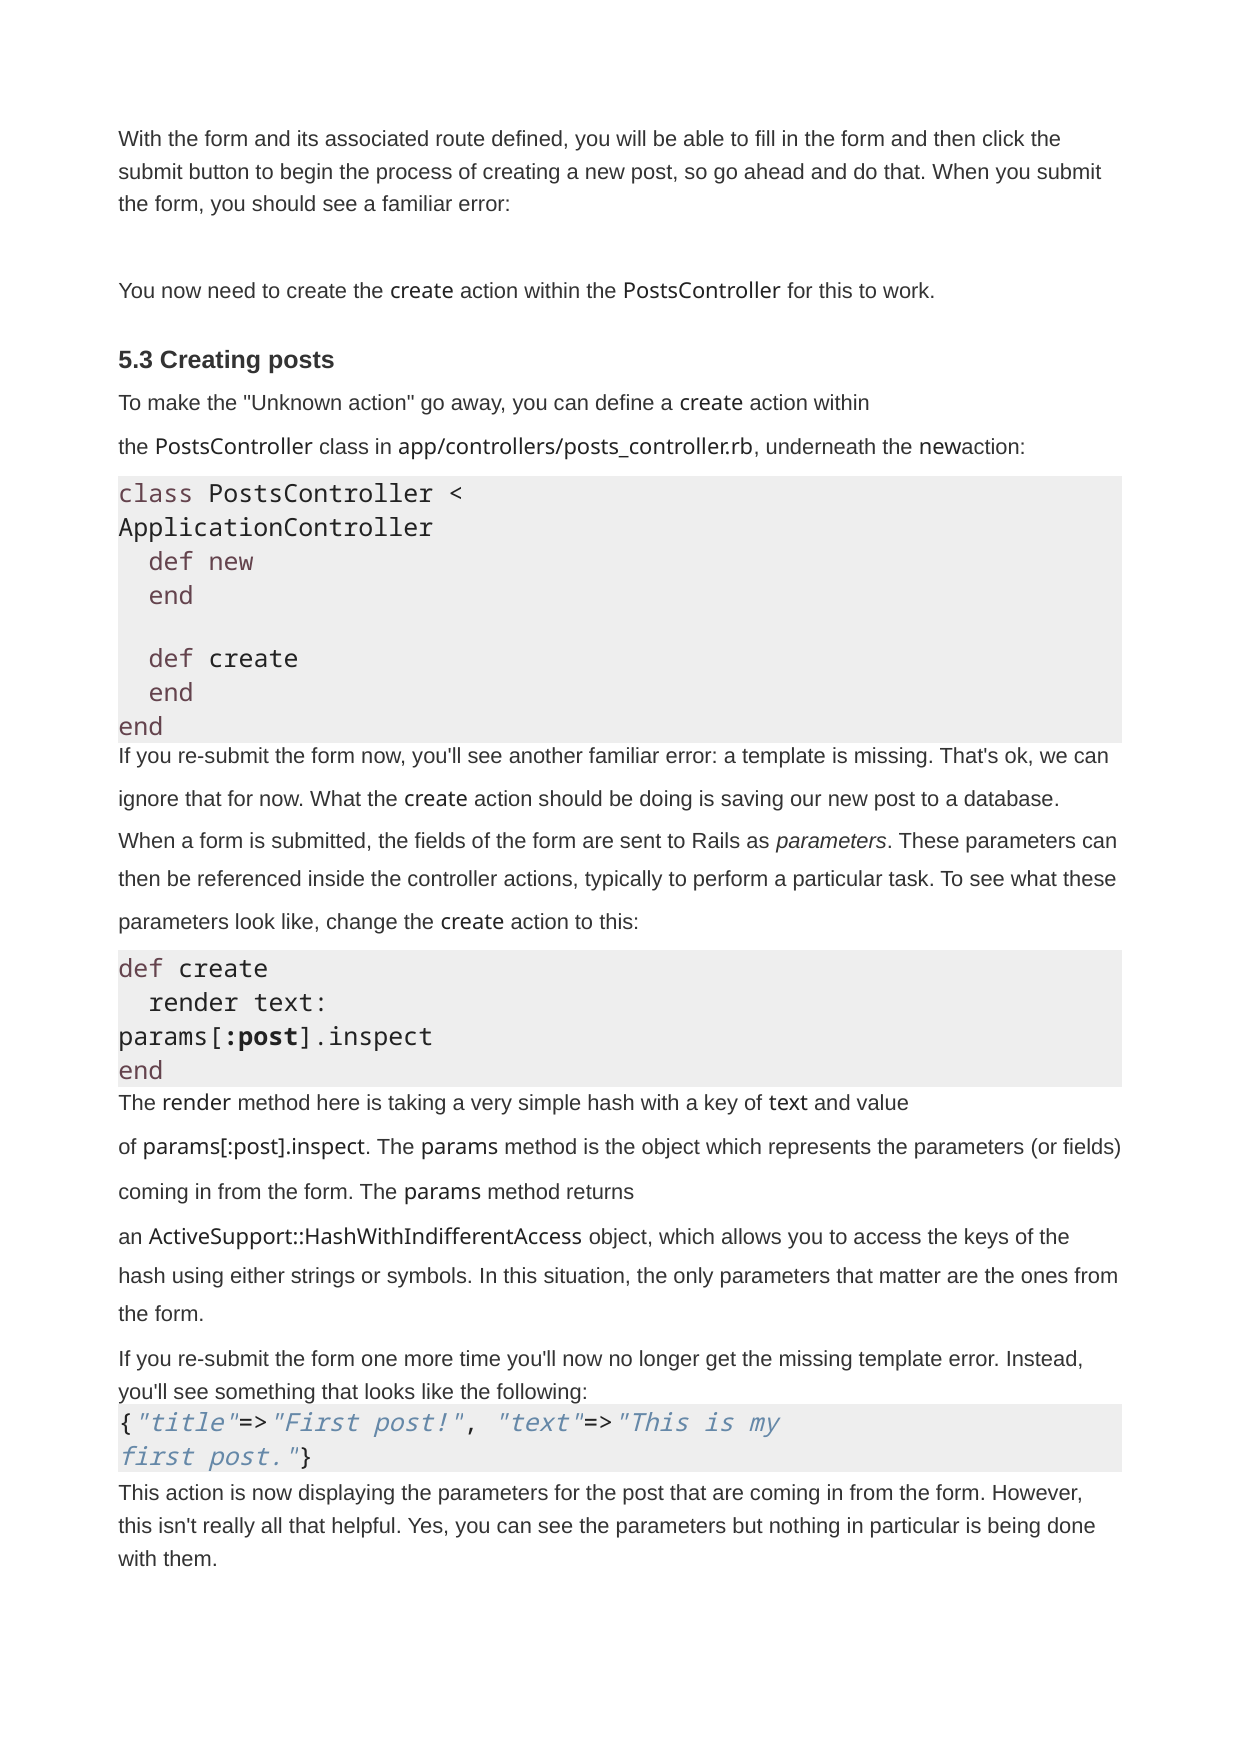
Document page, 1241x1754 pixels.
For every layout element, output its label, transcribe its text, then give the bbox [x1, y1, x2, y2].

text You now need to create the create action within the PostsController for this to work. [118, 276, 1122, 305]
text If you re-submit the form one more time you'll now no longer get the missing template error. Instead, you'll see something that looks like the following: [118, 1339, 1122, 1404]
table_header def create render text: params[:post].inspect end [118, 950, 590, 1087]
text If you re-submit the form now, you'll see another familiar error: a template is missing. That's ok, we can ignore that for now. What the create action should be doing is saving our new post to a database. [118, 743, 1122, 813]
subtitle 5.3 Creating posts [118, 345, 1122, 374]
table_header class PostsController < ApplicationController def new end def create end end [118, 476, 678, 743]
text With the form and its associated route defined, you will be able to fill in the form and then click the submit button to begin the process of creating a new post, so go ahead and do that. When you submit the form, you should see a familiar error: [118, 118, 1122, 217]
text When a form is submitted, the fields of the form are sent to Rails as parameters. These parameters can then be referenced inside the controller actions, typically to perform a particular task. To see what these parameters look like, change the create action to this: [118, 828, 1122, 936]
table_header {"title"=>"First post!", "text"=>"This is my first post."} [118, 1404, 813, 1472]
text This action is now displaying the parameters for the post that are coming in from the form. However, this isn't really all that helpful. Yes, you can see the parameters but nothing in particular is being done with them. [118, 1472, 1122, 1571]
text To make the "Unknown action" go away, you can define a create action within the PostsController class in app/controllers/posts_controller.rb, underneath the newaction: [118, 386, 1122, 461]
text The render method here is taking a very simple hash with a key of text and value of params[:post].inspect. The params method is the object which represents the parameters (or fields) coming in from the form. The params method returns an ActiveSupport::HashWithIndifferentAccess object, which allows you to access the keys of the hash using either strings or symbols. In this situation, the only parameters that matter are the ones from the form. [118, 1087, 1122, 1326]
